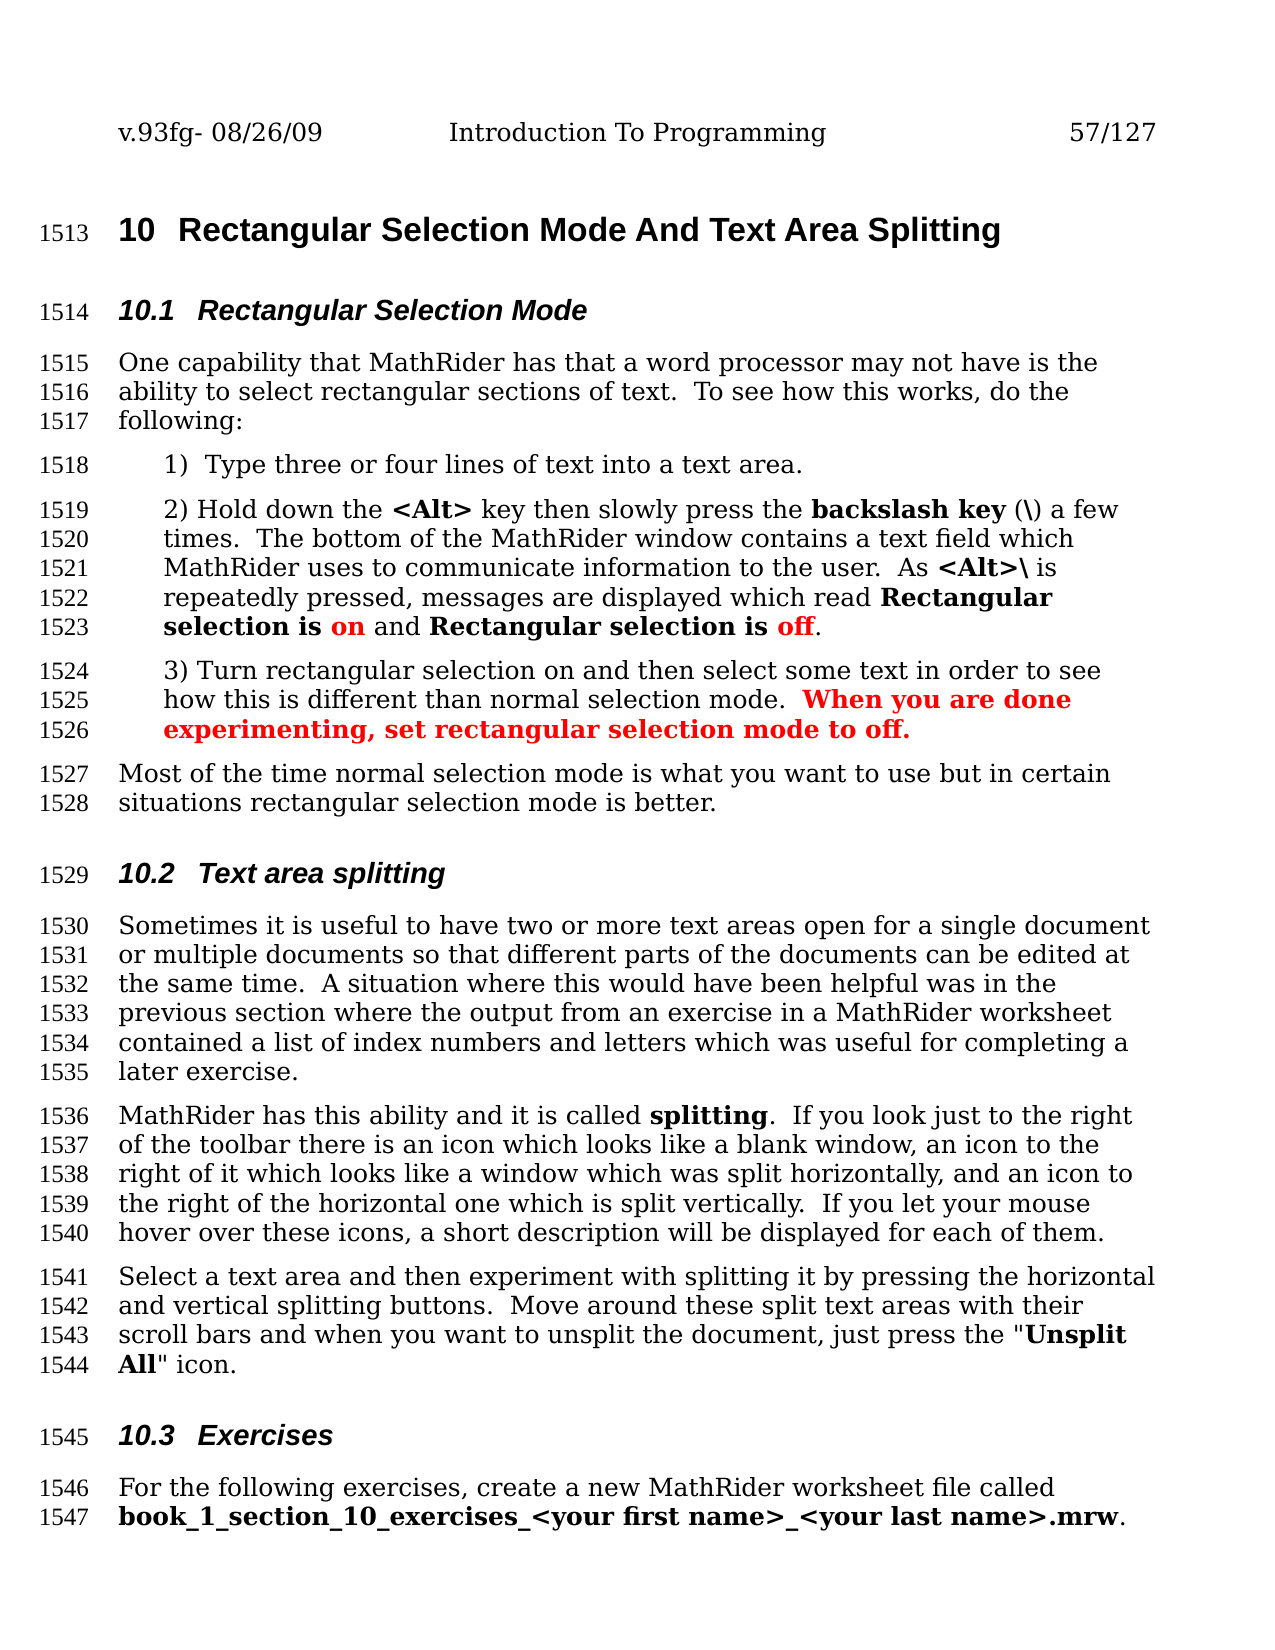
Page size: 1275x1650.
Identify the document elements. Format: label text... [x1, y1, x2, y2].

text 3) Turn rectangular selection on and then select some text in order to see how this is different than normal selection mode. When you are done experimenting, set rectangular selection mode to off. [163, 656, 1157, 744]
subtitle Rectangular Selection Mode [118, 293, 1157, 327]
text MathRider has this ability and it is called splitting. If you look just to the right of the toolbar there is an icon which looks like a blank window, an icon to the right of it which looks like a window which was split horizontally, and an icon to the right of the horizontal one which is split vertically. If you let your mouse hover over these icons, a short description will be displayed for each of them. [118, 1101, 1157, 1247]
subtitle Exercises [118, 1418, 1157, 1452]
text For the following exercises, create a new MathRider worksheet file called book_1_section_10_exercises_<your first name>_<your last name>.mrw. [118, 1473, 1157, 1531]
subtitle Rectangular Selection Mode And Text Area Splitting [118, 210, 1157, 248]
text Most of the time normal selection mode is what you want to use but in certain situations rectangular selection mode is better. [118, 759, 1157, 817]
text Select a text area and then experiment with splitting it by pressing the horizontal and vertical splitting buttons. Move around these split text areas with their scroll bars and when you want to unsplit the document, just press the "Unsplit All" icon. [118, 1262, 1157, 1379]
text Sometimes it is useful to have two or more text areas open for a single document or multiple documents so that different parts of the documents can be edited at the same time. A situation where this would have been helpful was in the previous section where the output from an exercise in a MathRider worksheet contained a list of index numbers and letters which was useful for completing a later exercise. [118, 911, 1157, 1086]
subtitle Text area splitting [118, 857, 1157, 890]
text One capability that MathRider has that a word processor may not have is the ability to select rectangular sections of text. To see how this works, do the following: [118, 348, 1157, 435]
text 1) Type three or four lines of text into a text area. [163, 450, 1157, 479]
text 2) Hold down the <Alt> key then slowly press the backslash key (\) a few times. The bottom of the MathRider window contains a text field which MathRider uses to communicate information to the user. As <Alt>\ is repeatedly pressed, messages are displayed which read Rectangular selection is on and Rectangular selection is off. [163, 494, 1157, 641]
